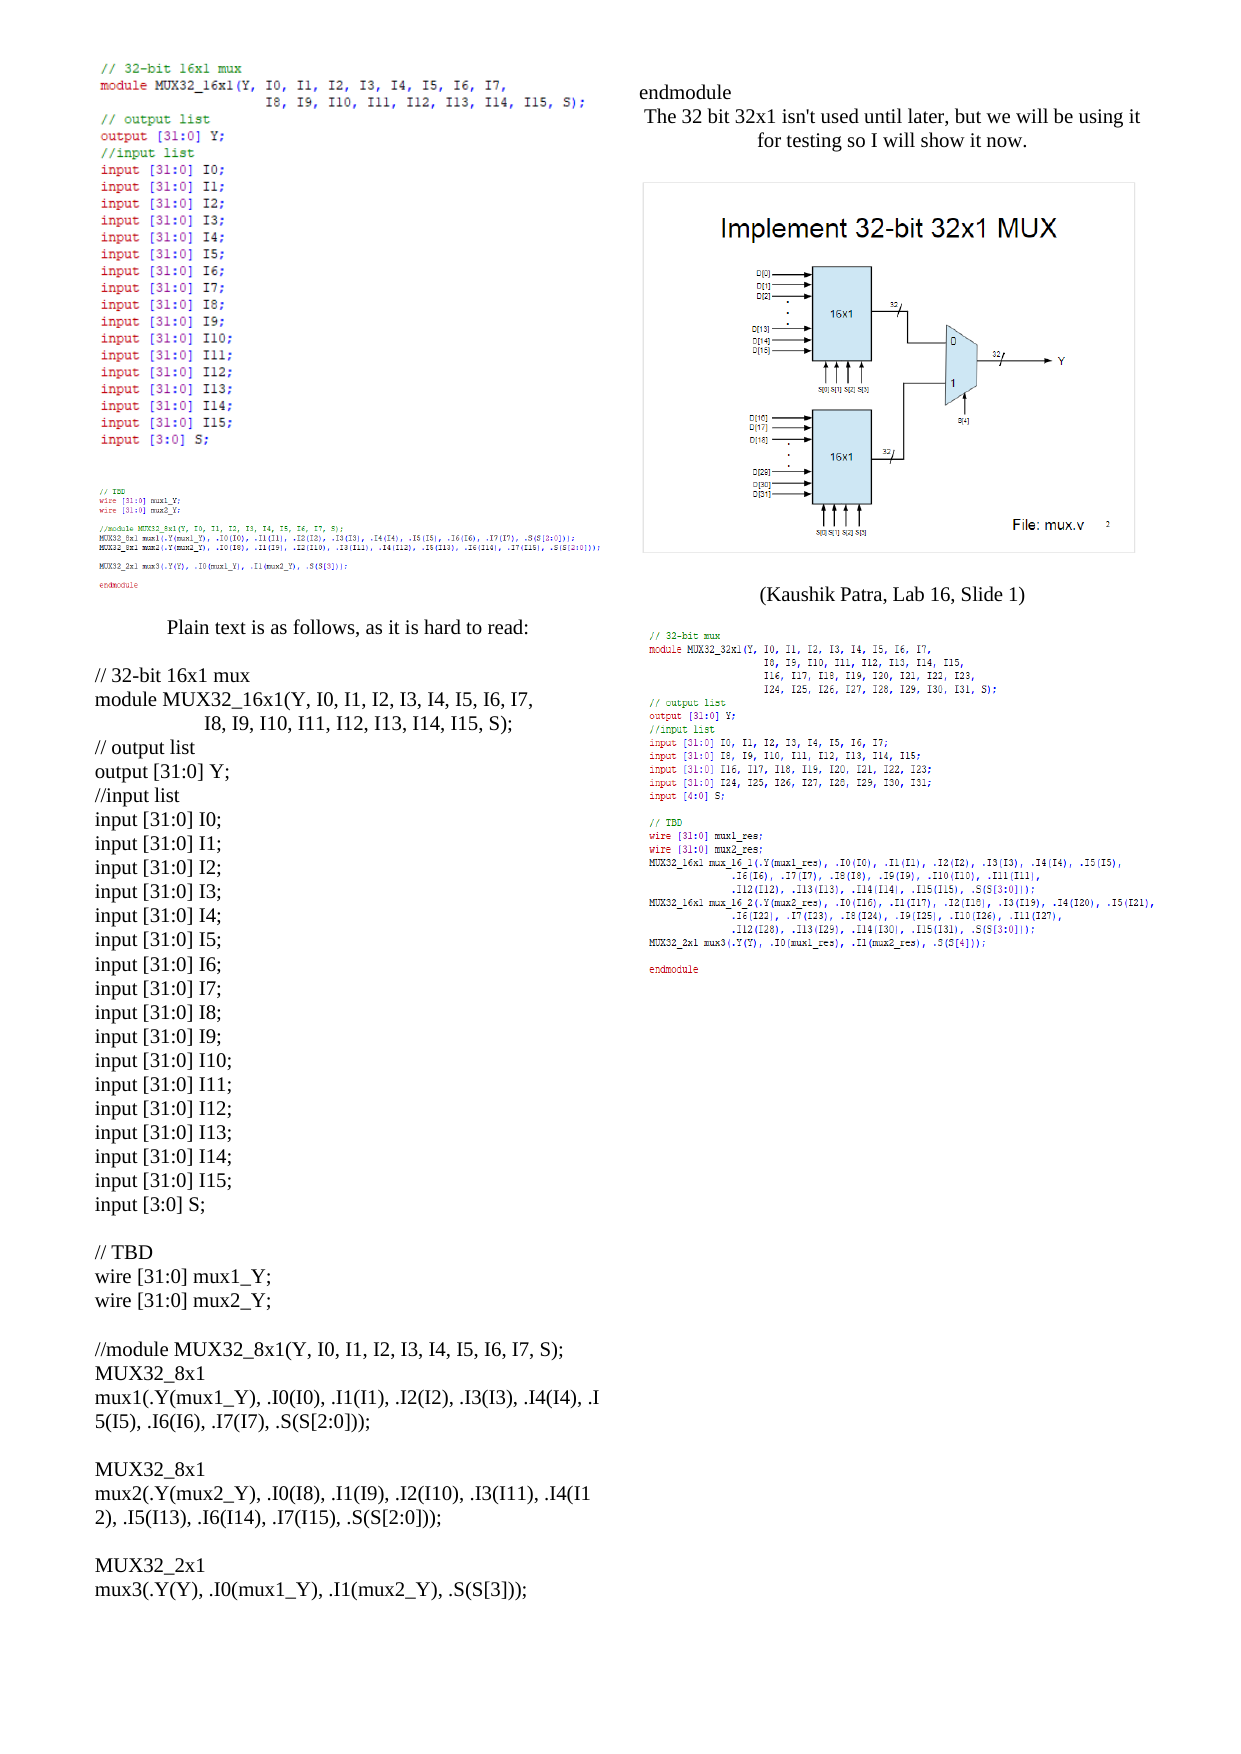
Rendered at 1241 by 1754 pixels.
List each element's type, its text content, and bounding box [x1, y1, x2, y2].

text input [31:0] I3; [94, 879, 601, 903]
text wire [31:0] mux2_Y; [94, 1288, 601, 1312]
text // TBD [94, 1240, 601, 1264]
text input [31:0] I5; [94, 927, 601, 951]
text input [31:0] I8; [94, 999, 601, 1024]
text input [31:0] I9; [94, 1024, 601, 1048]
text input [31:0] I4; [94, 903, 601, 927]
text wire [31:0] mux1_Y; [94, 1264, 601, 1288]
text input [31:0] I12; [94, 1096, 601, 1120]
text input [31:0] I11; [94, 1072, 601, 1096]
text The 32 bit 32x1 isn't used until later, but we will be using it for testing so I will show it now. [639, 104, 1146, 152]
text (Kaushik Patra, Lab 16, Slide 1) [639, 582, 1146, 606]
text input [31:0] I2; [94, 855, 601, 879]
text input [3:0] S; [94, 1192, 601, 1216]
text input [31:0] I10; [94, 1048, 601, 1072]
text I8, I9, I10, I11, I12, I13, I14, I15, S); [94, 711, 601, 735]
text input [31:0] I1; [94, 831, 601, 855]
text input [31:0] I15; [94, 1168, 601, 1192]
text input [31:0] I0; [94, 807, 601, 831]
text MUX32_2x1 mux3(.Y(Y), .I0(mux1_Y), .I1(mux2_Y), .S(S[3])); [94, 1553, 601, 1601]
text // output list [94, 735, 601, 759]
text endmodule [639, 80, 1146, 104]
text input [31:0] I14; [94, 1144, 601, 1168]
text MUX32_8x1 mux2(.Y(mux2_Y), .I0(I8), .I1(I9), .I2(I10), .I3(I11), .I4(I12), .I5(I13), .I6(I14), .I7(I15), .S(S[2:0])); [94, 1457, 601, 1529]
text input [31:0] I13; [94, 1120, 601, 1144]
text // 32-bit 16x1 mux [94, 663, 601, 687]
text output [31:0] Y; [94, 759, 601, 783]
text //module MUX32_8x1(Y, I0, I1, I2, I3, I4, I5, I6, I7, S); [94, 1336, 601, 1361]
text input [31:0] I6; [94, 951, 601, 976]
text module MUX32_16x1(Y, I0, I1, I2, I3, I4, I5, I6, I7, [94, 687, 601, 711]
text MUX32_8x1 mux1(.Y(mux1_Y), .I0(I0), .I1(I1), .I2(I2), .I3(I3), .I4(I4), .I5(I5), .I6(I6), .I7(I7), .S(S[2:0])); [94, 1361, 601, 1433]
text input [31:0] I7; [94, 976, 601, 999]
text //input list [94, 783, 601, 807]
text Plain text is as follows, as it is hard to read: [94, 614, 601, 639]
